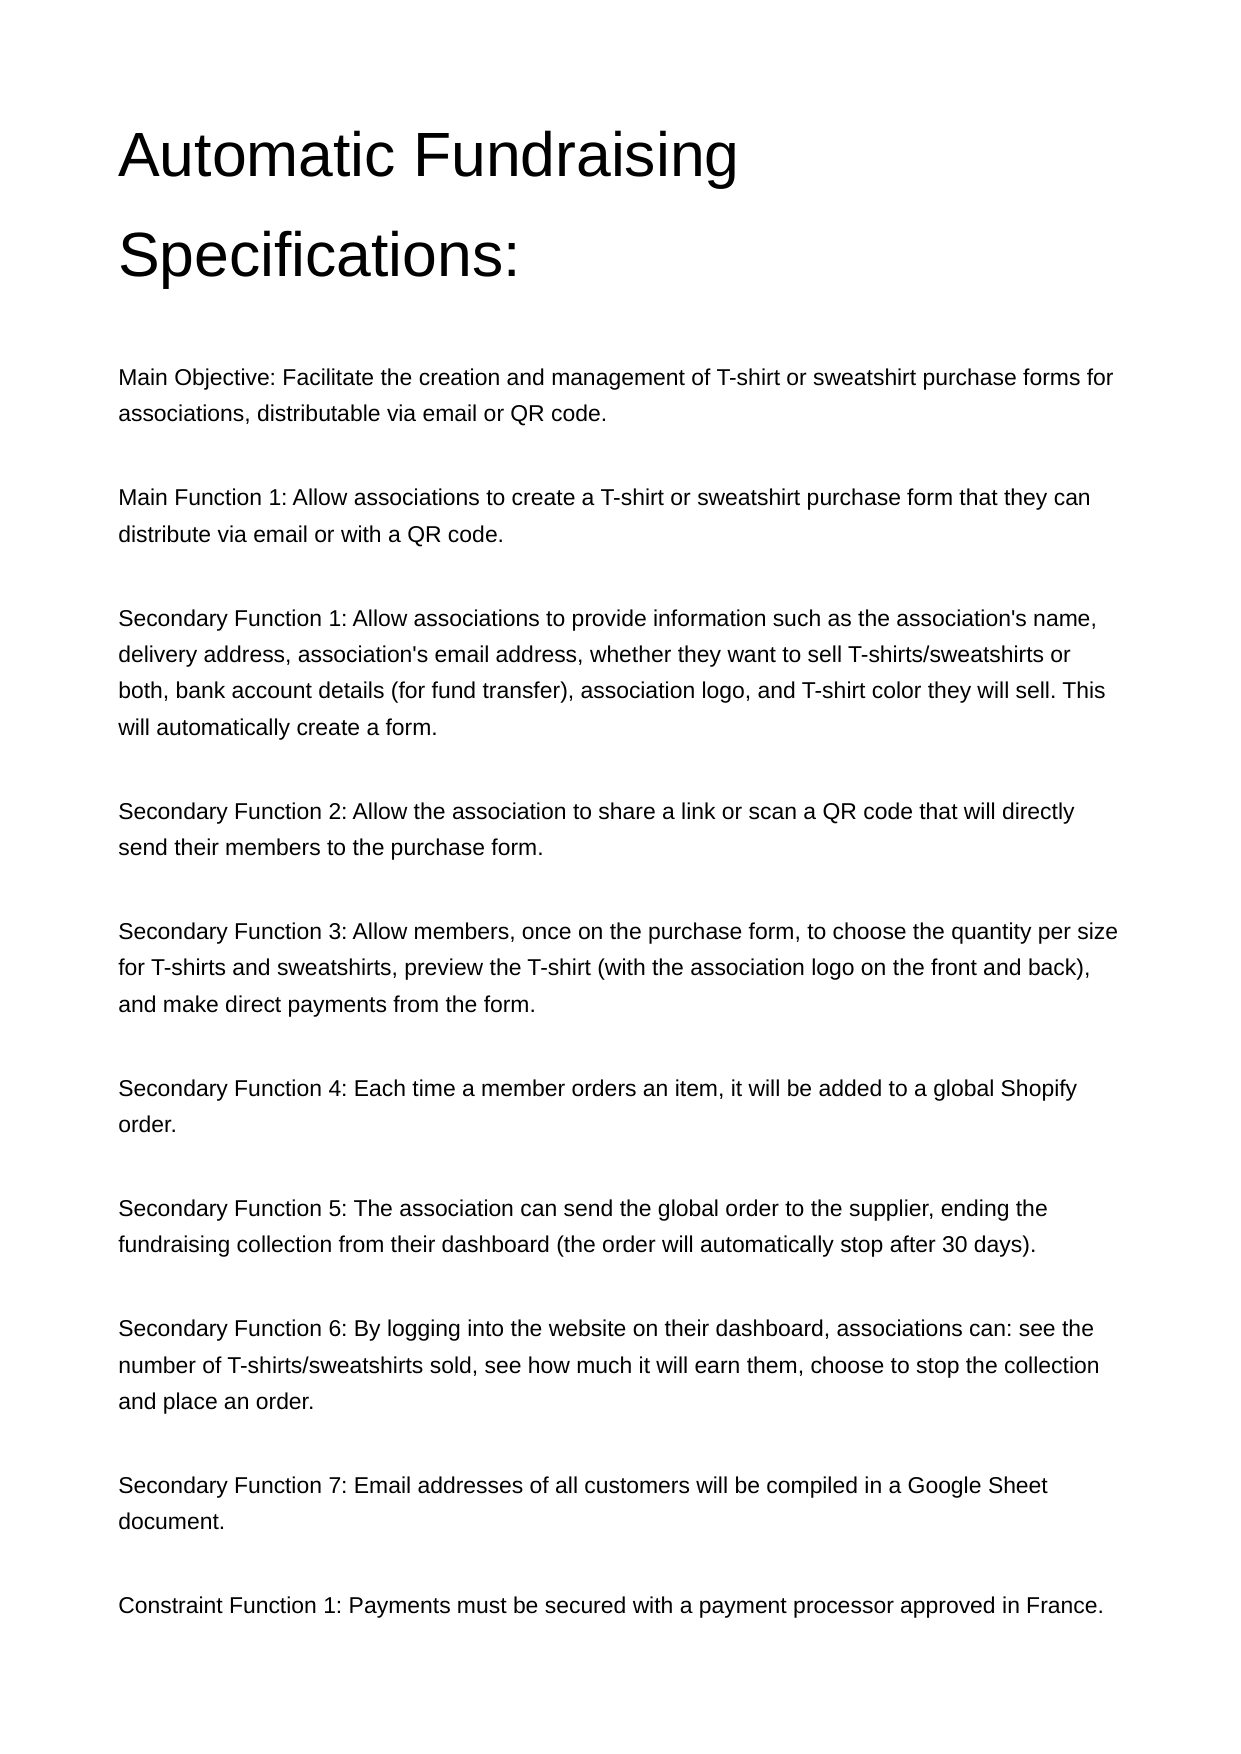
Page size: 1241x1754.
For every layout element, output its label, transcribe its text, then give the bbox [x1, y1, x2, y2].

text Secondary Function 7: Email addresses of all customers will be compiled in a Google Sheet document. [118, 1472, 1122, 1535]
text Secondary Function 5: The association can send the global order to the supplier, ending the fundraising collection from their dashboard (the order will automatically stop after 30 days). [118, 1195, 1122, 1258]
text Automatic Fundraising Specifications: [118, 118, 1122, 289]
text Constraint Function 1: Payments must be secured with a payment processor approved in France. [118, 1592, 1122, 1619]
text Main Function 1: Allow associations to create a T-shirt or sweatshirt purchase form that they can distribute via email or with a QR code. [118, 484, 1122, 547]
text Secondary Function 1: Allow associations to provide information such as the association's name, delivery address, association's email address, whether they want to sell T-shirts/sweatshirts or both, bank account details (for fund transfer), association logo, and T-shirt color they will sell. This will automatically create a form. [118, 605, 1122, 740]
text Secondary Function 4: Each time a member orders an item, it will be added to a global Shopify order. [118, 1075, 1122, 1137]
text Secondary Function 3: Allow members, once on the purchase form, to choose the quantity per size for T-shirts and sweatshirts, preview the T-shirt (with the association logo on the front and back), and make direct payments from the form. [118, 918, 1122, 1017]
text Secondary Function 6: By logging into the website on their dashboard, associations can: see the number of T-shirts/sweatshirts sold, see how much it will earn them, choose to stop the collection and place an order. [118, 1315, 1122, 1414]
text Main Objective: Facilitate the creation and management of T-shirt or sweatshirt purchase forms for associations, distributable via email or QR code. [118, 364, 1122, 427]
text Secondary Function 2: Allow the association to share a link or scan a QR code that will directly send their members to the purchase form. [118, 798, 1122, 860]
